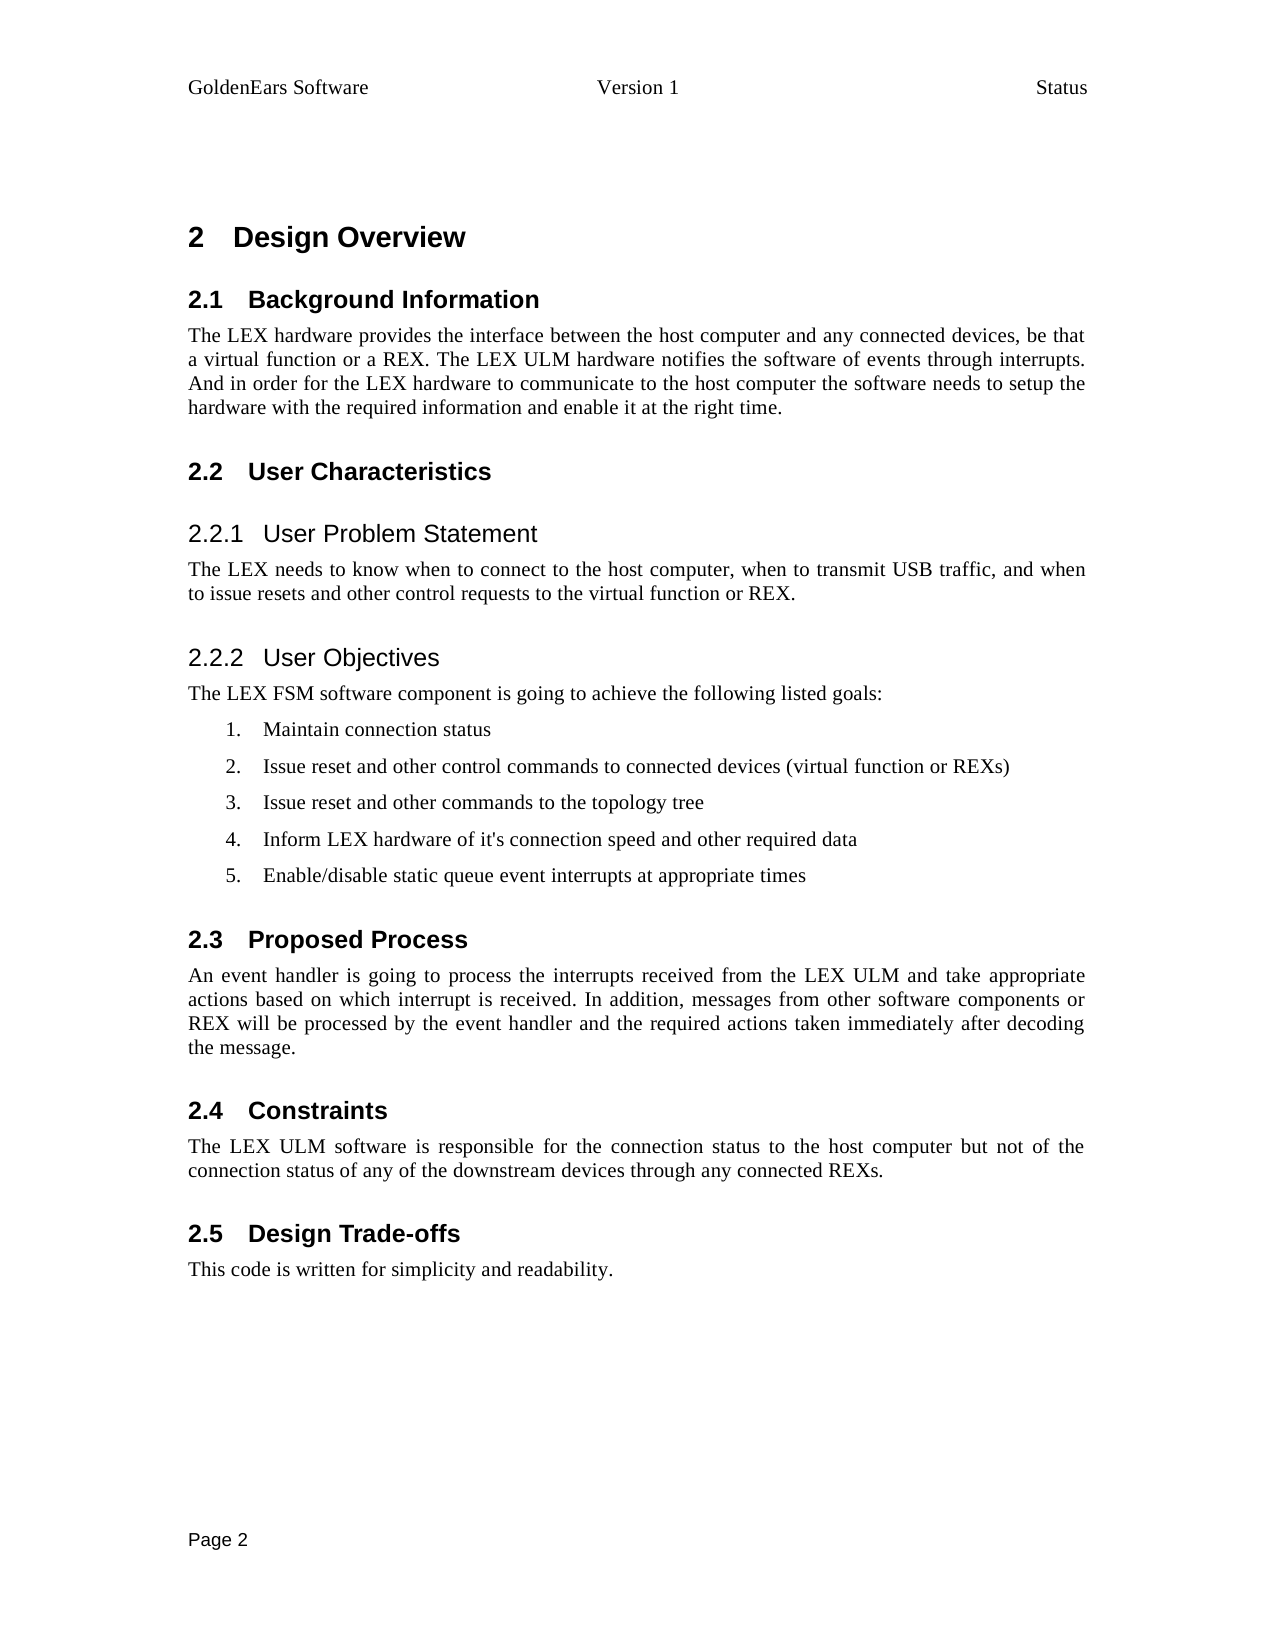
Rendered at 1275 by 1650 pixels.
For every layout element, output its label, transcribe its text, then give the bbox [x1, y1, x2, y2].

list Maintain connection status [225, 717, 1087, 741]
subtitle Constraints [188, 1096, 1087, 1125]
list Inform LEX hardware of it's connection speed and other required data [225, 827, 1087, 851]
subtitle Design Overview [188, 220, 1087, 254]
text The LEX ULM software is responsible for the connection status to the host computer but not of the connection status of any of the downstream devices through any connected REXs. [188, 1134, 1087, 1182]
subtitle Proposed Process [188, 924, 1087, 953]
subtitle User Problem Statement [188, 519, 1087, 548]
list Issue reset and other control commands to connected devices (virtual function or REXs) [225, 753, 1087, 777]
subtitle Design Trade-offs [188, 1219, 1087, 1248]
list Enable/disable static queue event interrupts at appropriate times [225, 863, 1087, 887]
text The LEX FSM software component is going to achieve the following listed goals: [188, 680, 1087, 704]
subtitle User Characteristics [188, 456, 1087, 485]
subtitle Background Information [188, 285, 1087, 314]
text The LEX needs to know when to connect to the host computer, when to transmit USB traffic, and when to issue resets and other control requests to the virtual function or REX. [188, 557, 1087, 605]
subtitle User Objectives [188, 642, 1087, 671]
text An event handler is going to process the interrupts received from the LEX ULM and take appropriate actions based on which interrupt is received. In addition, messages from other software components or REX will be processed by the event handler and the required actions taken immediately after decoding the message. [188, 962, 1087, 1059]
text The LEX hardware provides the interface between the host computer and any connected devices, be that a virtual function or a REX. The LEX ULM hardware notifies the software of events through interrupts. And in order for the LEX hardware to communicate to the host computer the software needs to setup the hardware with the required information and enable it at the right time. [188, 323, 1087, 419]
list Issue reset and other commands to the topology tree [225, 790, 1087, 814]
text This code is written for simplicity and readability. [188, 1257, 1087, 1281]
